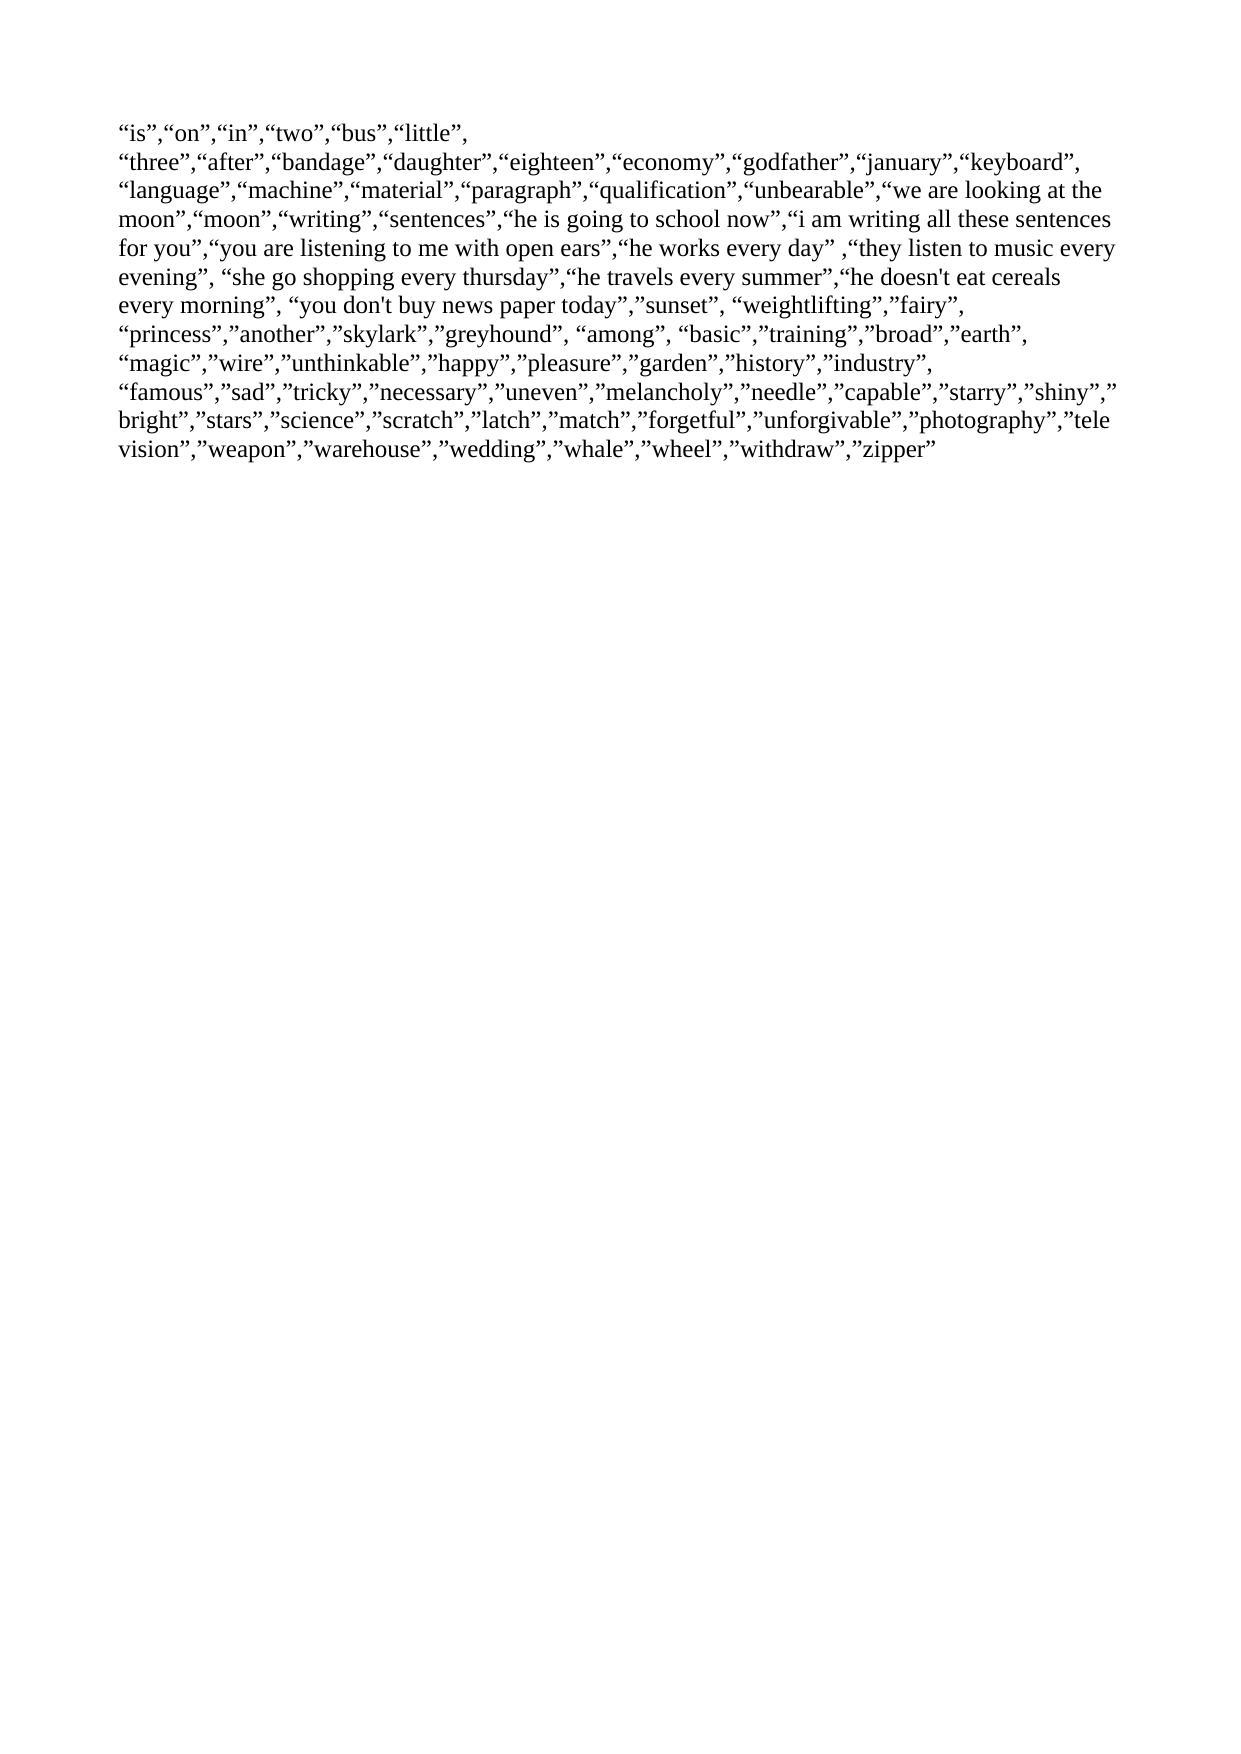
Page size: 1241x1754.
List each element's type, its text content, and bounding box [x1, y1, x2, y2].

text “is”,“on”,“in”,“two”,“bus”,“little”, “three”,“after”,“bandage”,“daughter”,“eighteen”,“economy”,“godfather”,“january”,“keyboard”, [118, 118, 1122, 176]
text “language”,“machine”,“material”,“paragraph”,“qualification”,“unbearable”,“we are looking at the moon”,“moon”,“writing”,“sentences”,“he is going to school now”,“i am writing all these sentences for you”,“you are listening to me with open ears”,“he works every day” ,“they listen to music every evening”, “she go shopping every thursday”,“he travels every summer”,“he doesn't eat cereals every morning”, “you don't buy news paper today”,”sunset”, “weightlifting”,”fairy”, “princess”,”another”,”skylark”,”greyhound”, “among”, “basic”,”training”,”broad”,”earth”, “magic”,”wire”,”unthinkable”,”happy”,”pleasure”,”garden”,”history”,”industry”, “famous”,”sad”,”tricky”,”necessary”,”uneven”,”melancholy”,”needle”,”capable”,”starry”,”shiny”,”bright”,”stars”,”science”,”scratch”,”latch”,”match”,”forgetful”,”unforgivable”,”photography”,”television”,”weapon”,”warehouse”,”wedding”,”whale”,”wheel”,”withdraw”,”zipper” [118, 176, 1122, 463]
